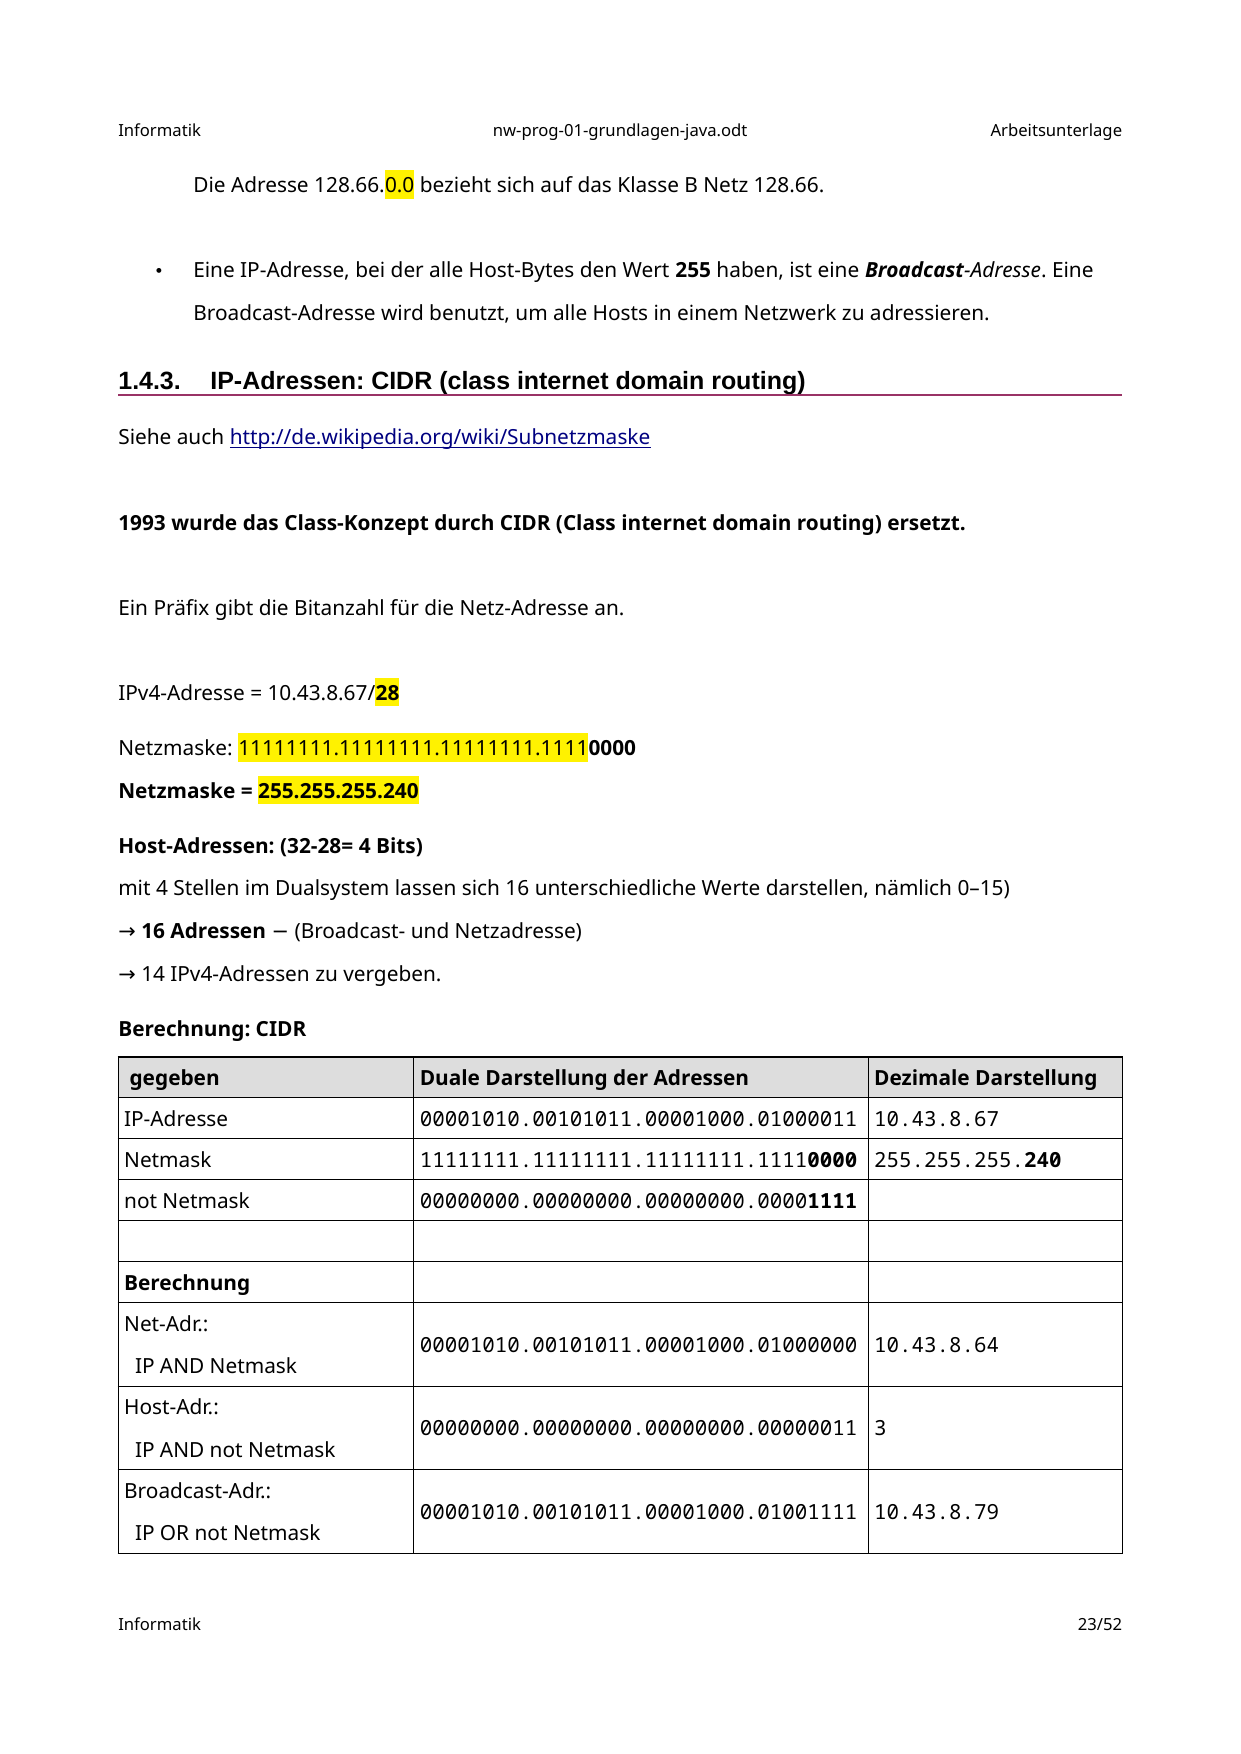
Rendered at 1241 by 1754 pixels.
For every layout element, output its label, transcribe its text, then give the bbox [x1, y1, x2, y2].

table_cell 3 [869, 1387, 1122, 1469]
table_cell Netmask [119, 1139, 413, 1179]
table_cell [414, 1262, 868, 1302]
table_cell [869, 1180, 1122, 1220]
table_cell 00000000.00000000.00000000.00001111 [414, 1180, 868, 1220]
text Berechnung: CIDR [118, 1014, 1122, 1042]
table_cell [869, 1221, 1122, 1261]
text IPv4-Adresse = 10.43.8.67/28 [118, 678, 1122, 706]
table_header Dezimale Darstellung [869, 1058, 1122, 1097]
table_cell 00001010.00101011.00001000.01000011 [414, 1098, 868, 1138]
subtitle IP-Adressen: CIDR (class internet domain routing) [118, 366, 1122, 394]
table_cell 11111111.11111111.11111111.11110000 [414, 1139, 868, 1179]
table_cell Berechnung [119, 1262, 413, 1302]
text Host-Adressen: (32-28= 4 Bits) mit 4 Stellen im Dualsystem lassen sich 16 unterschiedliche Werte darstellen, nämlich 0–15) → 16 Adressen − (Broadcast- und Netzadresse) → 14 IPv4-Adressen zu vergeben. [118, 831, 1122, 987]
table_cell IP-Adresse [119, 1098, 413, 1138]
table_cell Broadcast-Adr.: IP OR not Netmask [119, 1470, 413, 1553]
text 1993 wurde das Class-Konzept durch CIDR (Class internet domain routing) ersetzt. [118, 508, 1122, 536]
list Die Adresse 128.66.0.0 bezieht sich auf das Klasse B Netz 128.66. [156, 170, 1122, 199]
text Siehe auch http://de.wikipedia.org/wiki/Subnetzmaske [118, 422, 1122, 451]
table_cell 00001010.00101011.00001000.01000000 [414, 1303, 868, 1386]
table_header Duale Darstellung der Adressen [414, 1058, 868, 1097]
table_cell 255.255.255.240 [869, 1139, 1122, 1179]
table_cell 10.43.8.64 [869, 1303, 1122, 1386]
table_cell not Netmask [119, 1180, 413, 1220]
table_cell [119, 1221, 413, 1261]
table_cell Host-Adr.: IP AND not Netmask [119, 1387, 413, 1469]
table_header gegeben [119, 1058, 413, 1097]
table_cell [869, 1262, 1122, 1302]
table_cell Net-Adr.: IP AND Netmask [119, 1303, 413, 1386]
table_cell 10.43.8.79 [869, 1470, 1122, 1553]
table_cell 10.43.8.67 [869, 1098, 1122, 1138]
list Eine IP-Adresse, bei der alle Host-Bytes den Wert 255 haben, ist eine Broadcast-Adresse. Eine Broadcast-Adresse wird benutzt, um alle Hosts in einem Netzwerk zu adressieren. [156, 256, 1122, 327]
text Ein Präfix gibt die Bitanzahl für die Netz-Adresse an. [118, 593, 1122, 621]
table_cell 00000000.00000000.00000000.00000011 [414, 1387, 868, 1469]
table_cell [414, 1221, 868, 1261]
table_cell 00001010.00101011.00001000.01001111 [414, 1470, 868, 1553]
text Netzmaske: 11111111.11111111.11111111.11110000 Netzmaske = 255.255.255.240 [118, 733, 1122, 804]
